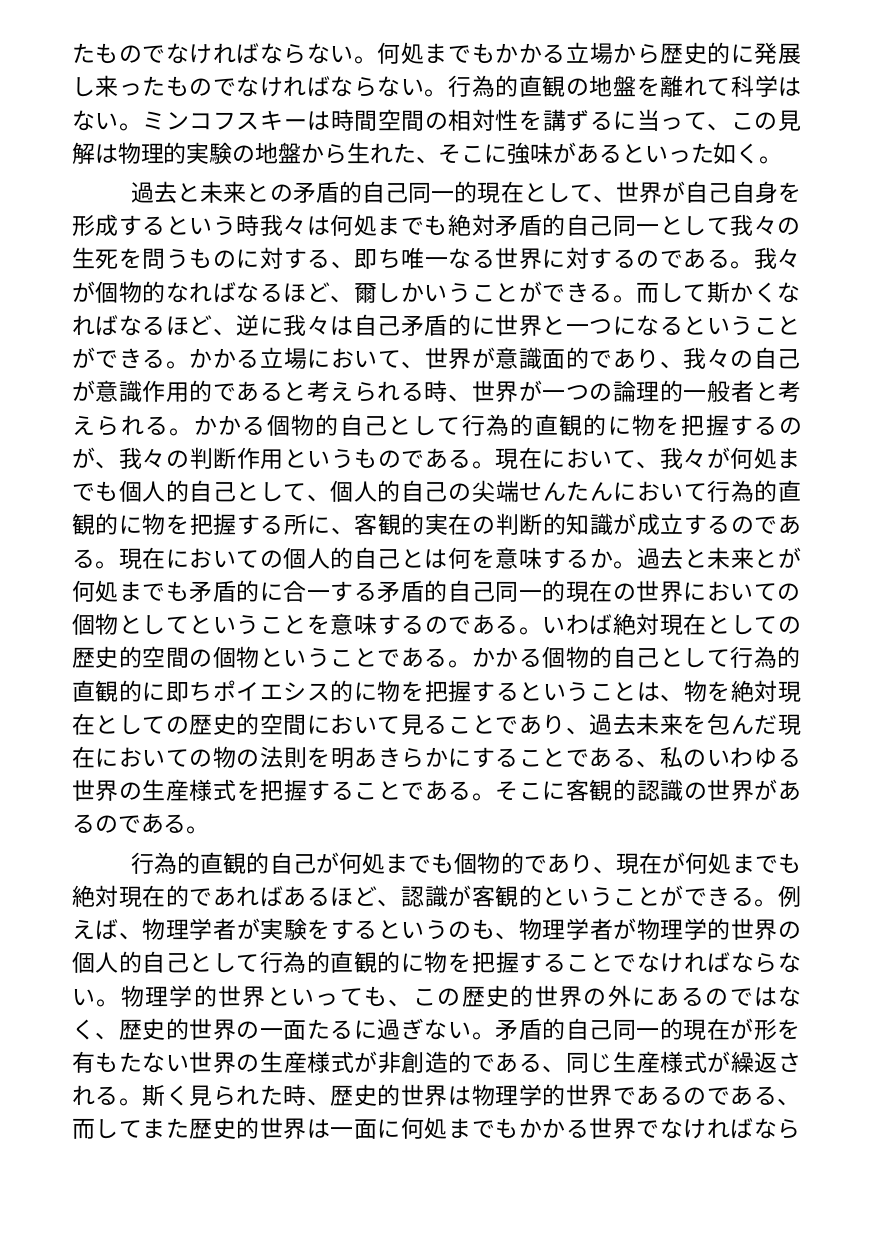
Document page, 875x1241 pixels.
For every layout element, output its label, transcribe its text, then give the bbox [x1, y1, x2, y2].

text 過去と未来との矛盾的自己同一的現在として、世界が自己自身を形成するという時我々は何処までも絶対矛盾的自己同一として我々の生死を問うものに対する、即ち唯一なる世界に対するのである。我々が個物的なればなるほど、爾しかいうことができる。而して斯かくなればなるほど、逆に我々は自己矛盾的に世界と一つになるということができる。かかる立場において、世界が意識面的であり、我々の自己が意識作用的であると考えられる時、世界が一つの論理的一般者と考えられる。かかる個物的自己として行為的直観的に物を把握するのが、我々の判断作用というものである。現在において、我々が何処までも個人的自己として、個人的自己の尖端せんたんにおいて行為的直観的に物を把握する所に、客観的実在の判断的知識が成立するのである。現在においての個人的自己とは何を意味するか。過去と未来とが何処までも矛盾的に合一する矛盾的自己同一的現在の世界においての個物としてということを意味するのである。いわば絶対現在としての歴史的空間の個物ということである。かかる個物的自己として行為的直観的に即ちポイエシス的に物を把握するということは、物を絶対現在としての歴史的空間において見ることであり、過去未来を包んだ現在においての物の法則を明あきらかにすることである、私のいわゆる世界の生産様式を把握することである。そこに客観的認識の世界があるのである。 [72, 175, 802, 839]
text たものでなければならない。何処までもかかる立場から歴史的に発展し来ったものでなければならない。行為的直観の地盤を離れて科学はない。ミンコフスキーは時間空間の相対性を講ずるに当って、この見解は物理的実験の地盤から生れた、そこに強味があるといった如く。 [72, 36, 802, 169]
text 行為的直観的自己が何処までも個物的であり、現在が何処までも絶対現在的であればあるほど、認識が客観的ということができる。例えば、物理学者が実験をするというのも、物理学者が物理学的世界の個人的自己として行為的直観的に物を把握することでなければならない。物理学的世界といっても、この歴史的世界の外にあるのではなく、歴史的世界の一面たるに過ぎない。矛盾的自己同一的現在が形を有もたない世界の生産様式が非創造的である、同じ生産様式が繰返される。斯く見られた時、歴史的世界は物理学的世界であるのである、而してまた歴史的世界は一面に何処までもかかる世界でなければなら [72, 845, 802, 1144]
